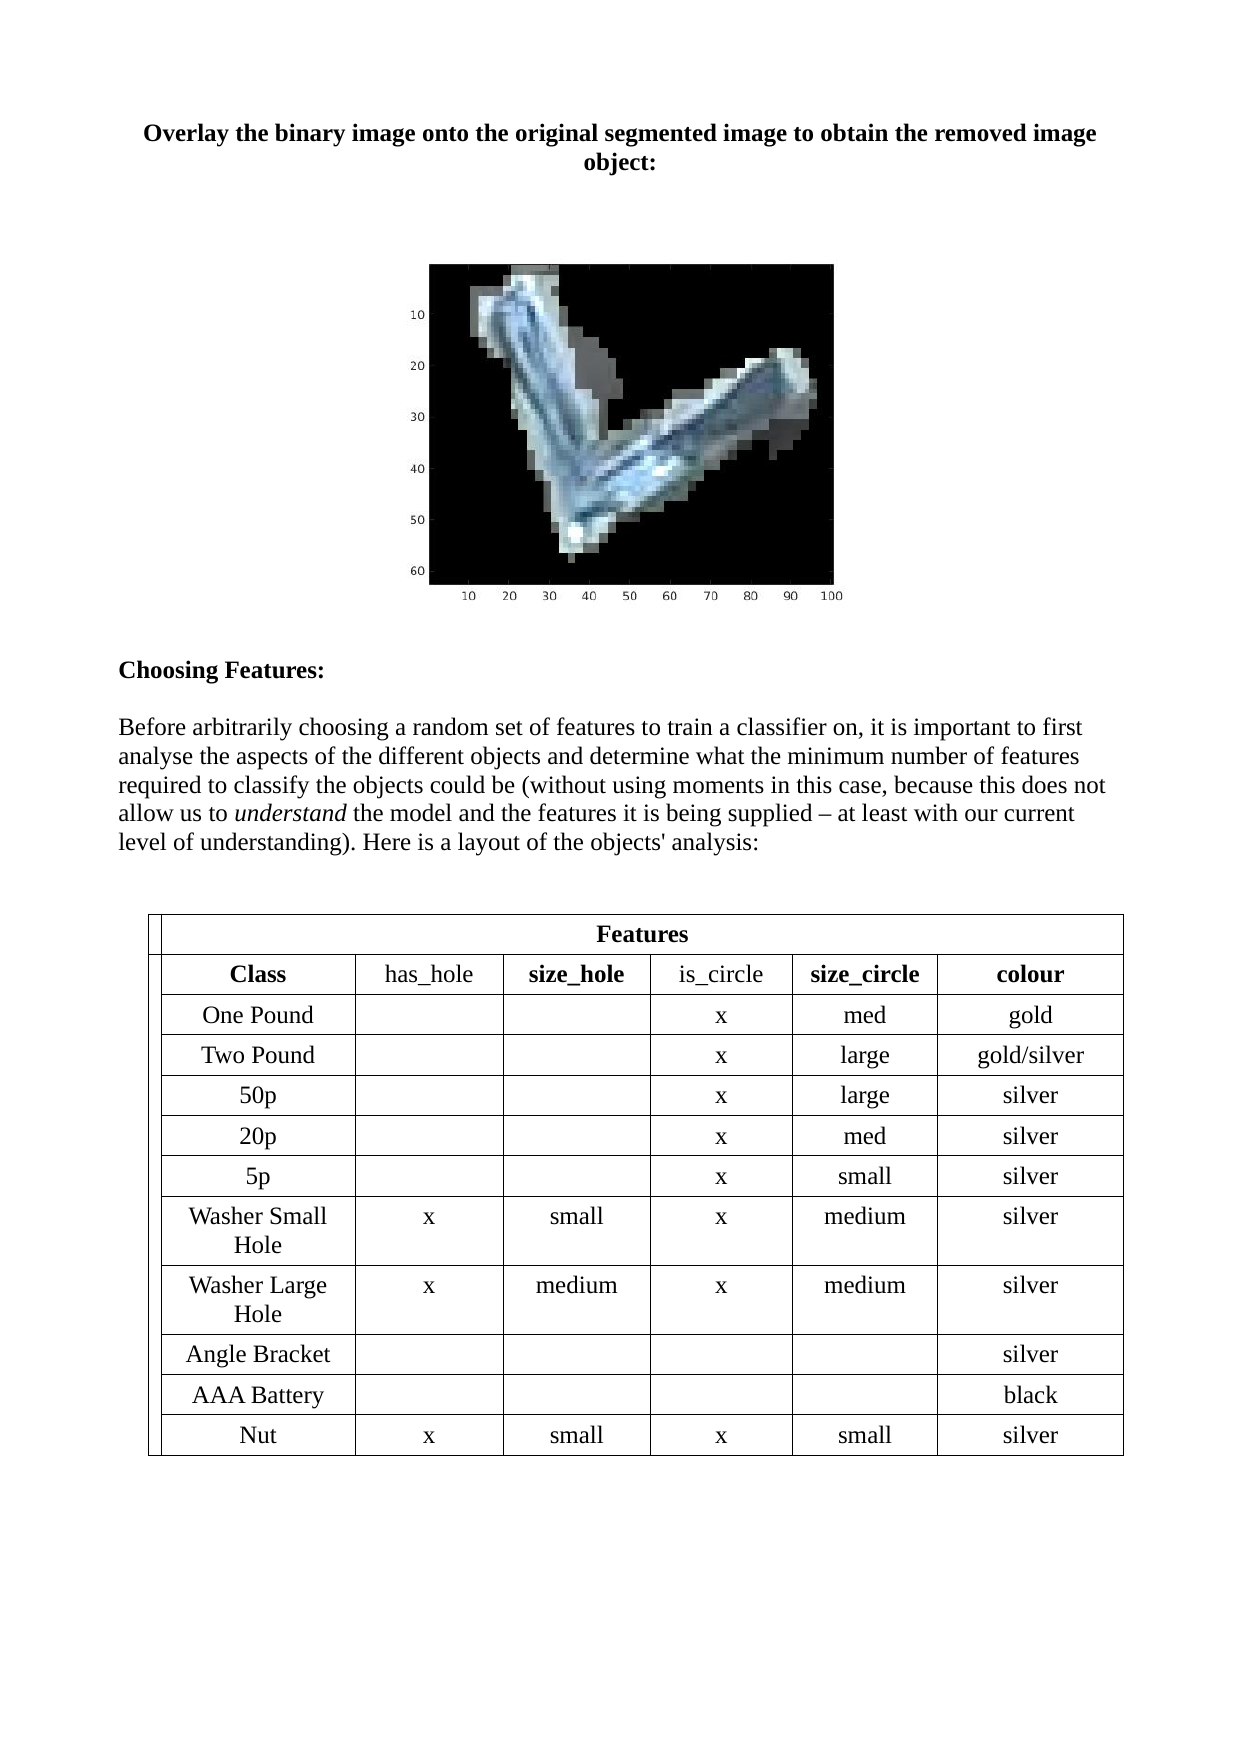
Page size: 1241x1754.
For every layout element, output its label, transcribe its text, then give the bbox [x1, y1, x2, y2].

table_cell Washer Large Hole [162, 1266, 355, 1334]
table_cell [356, 1035, 503, 1075]
table_cell [149, 955, 161, 1455]
table_cell x [651, 1415, 792, 1455]
table_cell medium [793, 1266, 937, 1334]
table_cell x [651, 1266, 792, 1334]
picture [362, 236, 882, 626]
text Choosing Features: [118, 655, 1122, 683]
table_cell [504, 1035, 650, 1075]
table_cell size_hole [504, 955, 650, 994]
table_cell x [651, 1116, 792, 1155]
table_cell large [793, 1035, 937, 1075]
table_cell [504, 1156, 650, 1196]
table_cell med [793, 995, 937, 1034]
table_cell silver [938, 1116, 1123, 1155]
table_cell small [793, 1415, 937, 1455]
table_cell x [651, 1076, 792, 1115]
table_cell medium [504, 1266, 650, 1334]
table_cell small [504, 1415, 650, 1455]
table_cell [356, 1375, 503, 1414]
table_cell small [504, 1197, 650, 1265]
table_cell Two Pound [162, 1035, 355, 1075]
table_cell has_hole [356, 955, 503, 994]
text Overlay the binary image onto the original segmented image to obtain the removed image object: [118, 118, 1122, 176]
table_cell small [793, 1156, 937, 1196]
table_cell Washer Small Hole [162, 1197, 355, 1265]
table_cell [793, 1335, 937, 1374]
table_cell x [651, 1035, 792, 1075]
table_cell large [793, 1076, 937, 1115]
table_cell [504, 1076, 650, 1115]
table_cell x [651, 1156, 792, 1196]
table_cell x [651, 995, 792, 1034]
table_cell [651, 1375, 792, 1414]
table_cell 50p [162, 1076, 355, 1115]
table_cell colour [938, 955, 1123, 994]
table_cell [356, 995, 503, 1034]
table_cell [504, 995, 650, 1034]
table_cell Class [162, 955, 355, 994]
table_cell [356, 1335, 503, 1374]
table_header [149, 915, 161, 954]
table_cell [356, 1156, 503, 1196]
table_cell silver [938, 1335, 1123, 1374]
table_cell Angle Bracket [162, 1335, 355, 1374]
table_cell silver [938, 1266, 1123, 1334]
table_cell silver [938, 1156, 1123, 1196]
table_cell x [356, 1415, 503, 1455]
table_cell x [356, 1197, 503, 1265]
table_cell [504, 1375, 650, 1414]
table_cell is_circle [651, 955, 792, 994]
table_cell med [793, 1116, 937, 1155]
table_cell [356, 1076, 503, 1115]
table_cell [356, 1116, 503, 1155]
table_cell 5p [162, 1156, 355, 1196]
table_cell black [938, 1375, 1123, 1414]
table_cell size_circle [793, 955, 937, 994]
text Before arbitrarily choosing a random set of features to train a classifier on, it is important to first analyse the aspects of the different objects and determine what the minimum number of features required to classify the objects could be (without using moments in this case, because this does not allow us to understand the model and the features it is being supplied – at least with our current level of understanding). Here is a layout of the objects' analysis: [118, 712, 1122, 856]
table_cell silver [938, 1197, 1123, 1265]
table_cell AAA Battery [162, 1375, 355, 1414]
table_cell gold [938, 995, 1123, 1034]
table_cell medium [793, 1197, 937, 1265]
table_cell silver [938, 1076, 1123, 1115]
table_header Features [162, 915, 1123, 954]
table_cell gold/silver [938, 1035, 1123, 1075]
table_cell [504, 1335, 650, 1374]
table_cell x [651, 1197, 792, 1265]
table_cell Nut [162, 1415, 355, 1455]
table_cell [504, 1116, 650, 1155]
table_cell 20p [162, 1116, 355, 1155]
table_cell silver [938, 1415, 1123, 1455]
table_cell [793, 1375, 937, 1414]
table_cell One Pound [162, 995, 355, 1034]
table_cell [651, 1335, 792, 1374]
table_cell x [356, 1266, 503, 1334]
